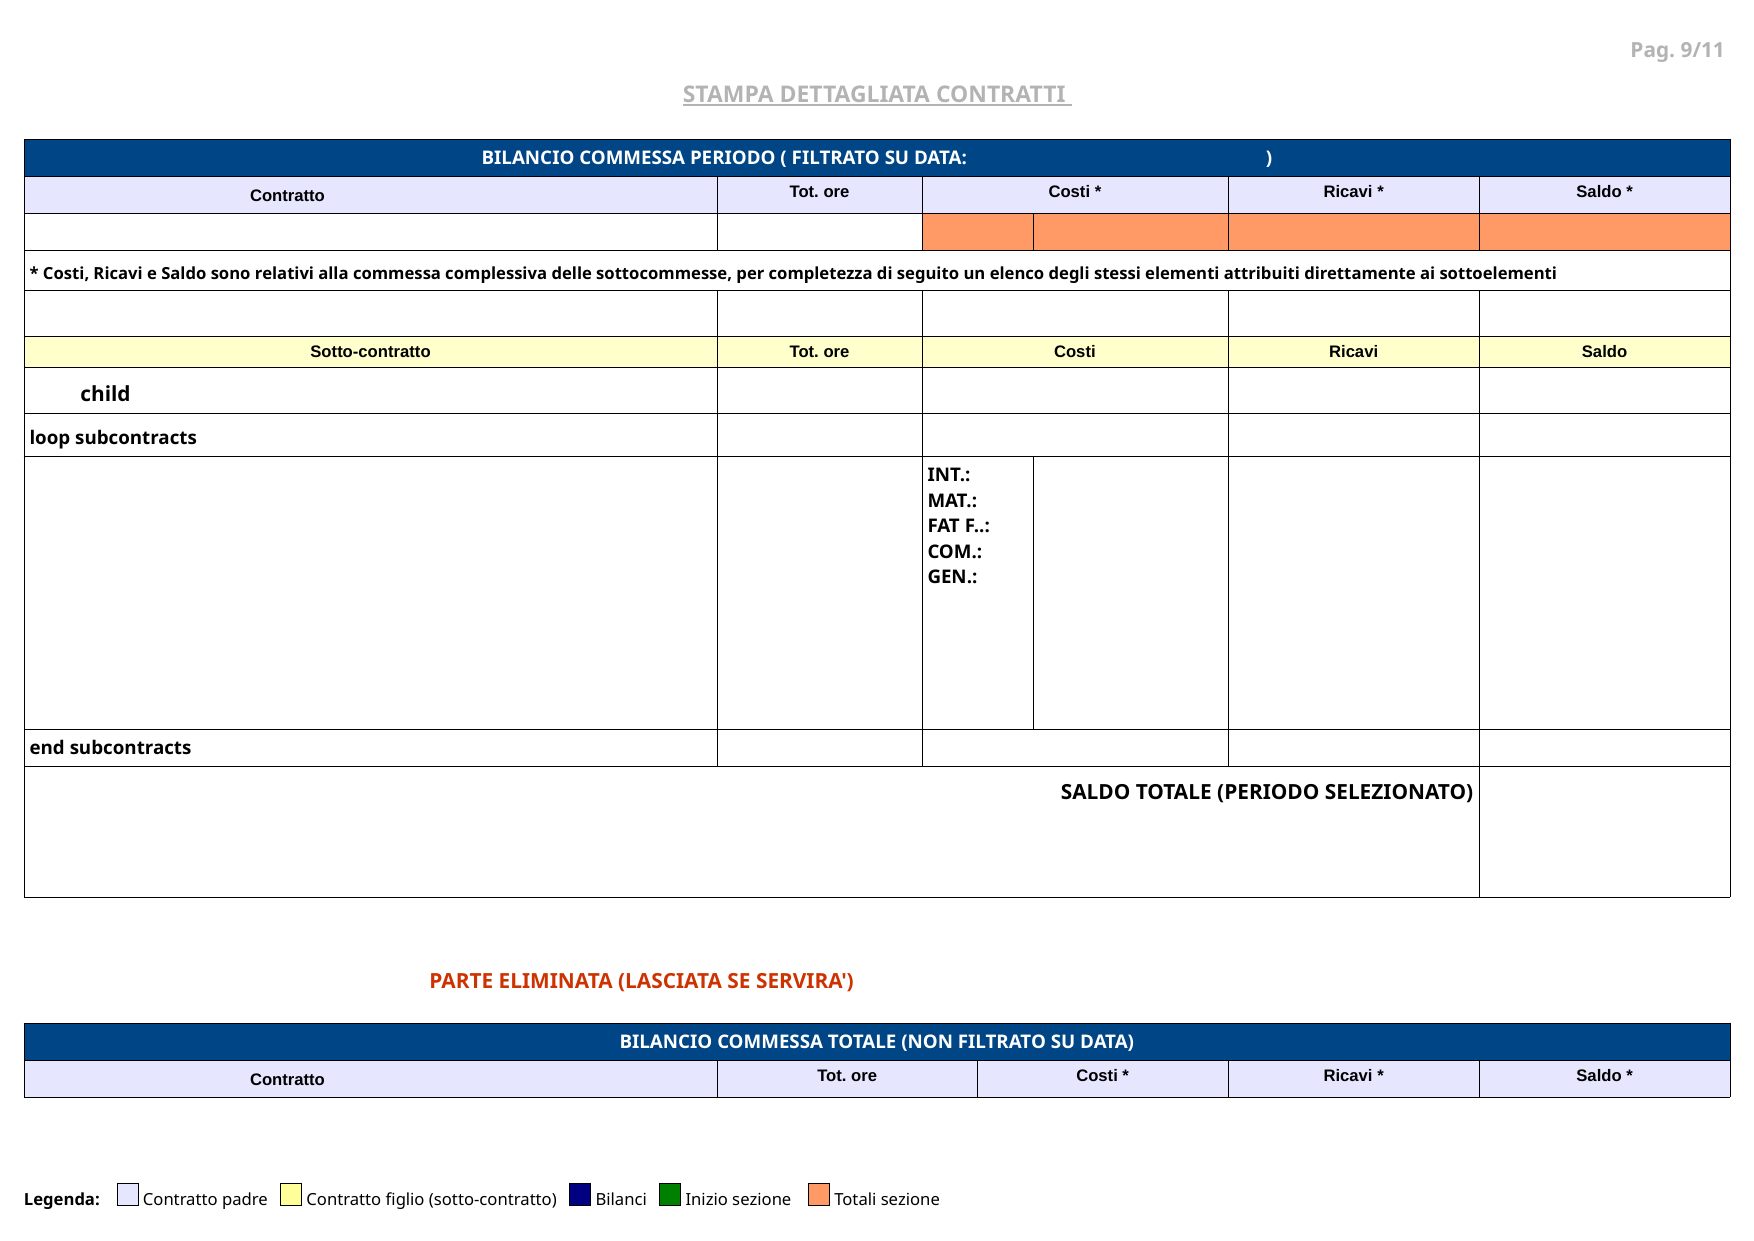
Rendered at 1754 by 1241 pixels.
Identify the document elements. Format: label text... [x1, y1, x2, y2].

table_cell * Costi, Ricavi e Saldo sono relativi alla commessa complessiva delle sottocommesse, per completezza di seguito un elenco degli stessi elementi attribuiti direttamente ai sottoelementi [25, 251, 1730, 290]
table_cell [1480, 414, 1730, 456]
table_cell <formatLang(get_counter('sub_balance'))> [1480, 457, 1730, 729]
table_cell Ricavi [1229, 337, 1479, 367]
table_cell [923, 730, 1228, 766]
table_cell <subcontract.name> <set_counter('sub_intervents',get_totals_account('hour_cost',subcontract.id))><set_counter('sub_costs',get_totals_account('cost',subcontract.id))><set_counter('sub_supplier',get_totals_account('supplier',subcontract.id))><set_counter('sub_invoice',get_totals_account('invoice',subcontract.id))><set_counter('sub_commercial',-(get_counter("sub_invoice") * (subcontract.commercial_rate or 0.0)/100))><set_counter('sub_general',-(get_counter("sub_invoice") * (subcontract.general_rate or 0.0)/100))><set_counter('sub_balance',get_counter('sub_invoice') + get_counter('sub_intervents') + get_counter('sub_costs') + get_counter('sub_supplier')+ get_counter('sub_commercial') + get_counter('sub_general'))><set_counter('total_balance',get_counter('total_balance') + get_counter('sub_balance'))> [25, 457, 717, 729]
table_cell Ricavi * [1229, 1061, 1479, 1097]
table_cell <formatLang(get_totals_account('hour',contract.id))> [718, 214, 922, 250]
table_cell [923, 214, 1033, 250]
text </if> [24, 903, 1730, 931]
table_header BILANCIO COMMESSA TOTALE (NON FILTRATO SU DATA) [25, 1024, 1730, 1060]
table_cell loop subcontracts [25, 414, 717, 456]
table_cell [718, 368, 922, 413]
table_cell SALDO TOTALE (PERIODO SELEZIONATO) [25, 767, 1479, 897]
table_cell [718, 291, 922, 336]
table_cell [923, 414, 1228, 456]
table_cell [718, 414, 922, 456]
table_cell Saldo * [1480, 177, 1730, 213]
table_cell end subcontracts [25, 730, 717, 766]
table_cell [1480, 368, 1730, 413]
table_cell <contract.name> <set_counter('intervents',get_totals_account('hour_cost',contract.id))><set_counter('costs',get_totals_account('cost',contract.id))><set_counter('supplier',get_totals_account('supplier',contract.id))><set_counter('invoice',get_totals_account('invoice',contract.id))><set_counter('commercial',-(get_counter("invoice") * (contract.commercial_rate or 0.0)/100))><set_counter('general',-(get_counter("invoice") * (contract.general_rate or 0.0)/100))><set_counter('balance',get_counter('invoice') + get_counter('intervents') + get_counter('costs') + get_counter('supplier') + get_counter('commercial') + get_counter('general'))> [25, 214, 717, 250]
table_cell <formatLang(get_counter("sub_invoice"))> [1229, 457, 1479, 729]
table_cell Contratto<reset_all_counter()> [25, 177, 717, 213]
table_cell [1229, 730, 1479, 766]
table_cell <formatLang(get_counter('intervents'))> <formatLang(get_counter('costs'))> <formatLang(get_counter('supplier'))> <formatLang(get_counter("commercial"))> <formatLang(get_counter("general"))> [1034, 214, 1228, 250]
table_cell <formatLang(get_counter('balance'))> [1480, 214, 1730, 250]
table_cell [718, 730, 922, 766]
table_cell Costi * [923, 177, 1228, 213]
table_cell [1229, 414, 1479, 456]
table_cell <formatLang(get_totals_account('hour',subcontract.id))> [718, 457, 922, 729]
table_cell [923, 368, 1228, 413]
table_cell Tot. ore [718, 1061, 977, 1097]
table_cell Saldo * [1480, 1061, 1730, 1097]
table_cell <if test="contract.child_ids"> [25, 291, 717, 336]
table_cell <formatLang(get_counter('balance') + get_counter('total_balance'))> [1480, 767, 1730, 897]
table_cell <formatLang(get_counter("invoice"))> [1229, 214, 1479, 250]
table_cell Costi * [978, 1061, 1228, 1097]
table_cell Costi [923, 337, 1228, 367]
table_header BILANCIO COMMESSA PERIODO ( FILTRATO SU DATA: <filter_description(data,short=True)> ) [25, 140, 1730, 176]
table_cell Ricavi * [1229, 177, 1479, 213]
table_cell <formatLang(get_counter('sub_intervents'))> <formatLang(get_counter('sub_costs'))> <formatLang(get_counter('sub_supplier'))> <formatLang(get_counter("sub_commercial"))> <formatLang(get_counter("sub_general"))> [1034, 457, 1228, 729]
table_cell Sotto-contratto [25, 337, 717, 367]
table_cell </if> child [25, 368, 717, 413]
table_cell [1480, 730, 1730, 766]
table_cell [1229, 291, 1479, 336]
table_cell Saldo [1480, 337, 1730, 367]
table_cell [1229, 368, 1479, 413]
table_cell [1480, 291, 1730, 336]
table_cell Tot. ore [718, 177, 922, 213]
table_cell INT.: MAT.: FAT F..: COM.: GEN.: [923, 457, 1033, 729]
table_cell Contratto<reset_all_counter()> [25, 1061, 717, 1097]
table_cell [923, 291, 1228, 336]
text <if test="False and test_part('balance', data)"> PARTE ELIMINATA (LASCIATA SE SERVIRA') [24, 966, 1730, 994]
table_cell Tot. ore [718, 337, 922, 367]
